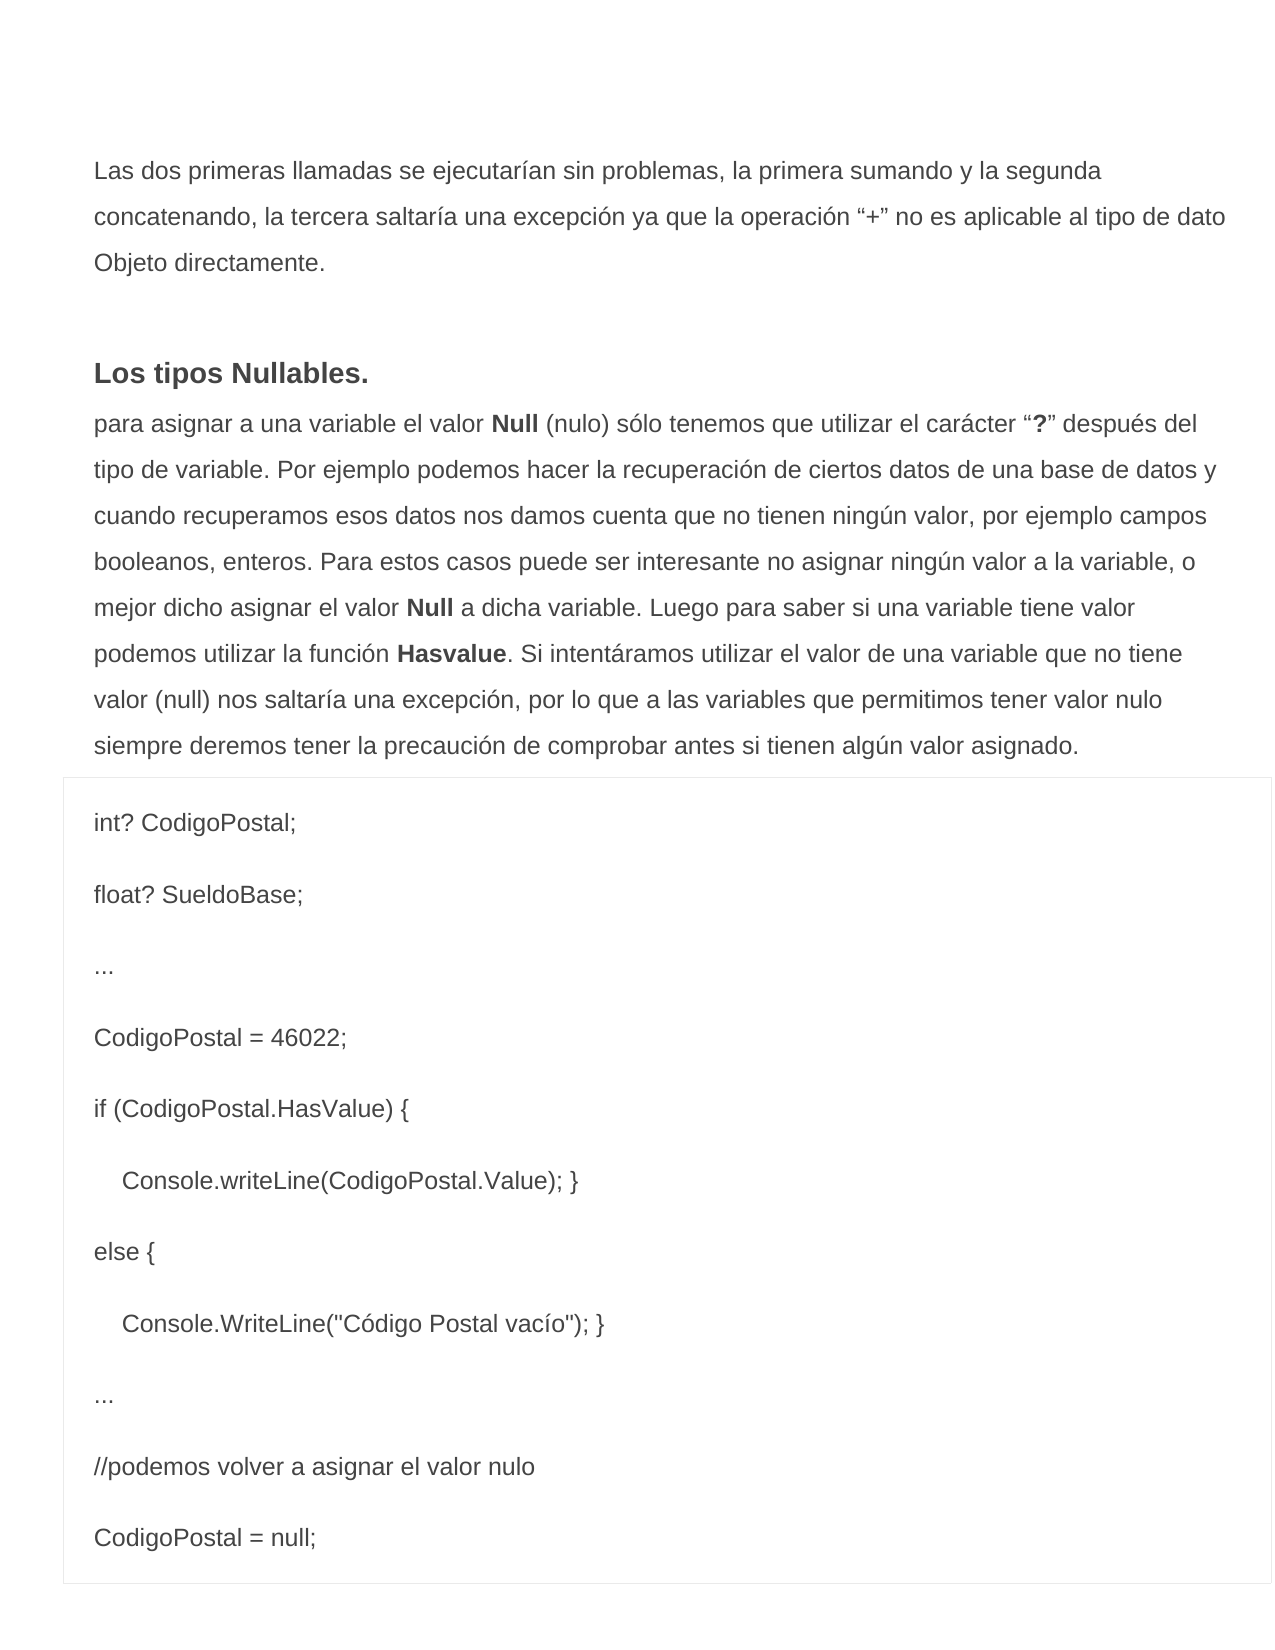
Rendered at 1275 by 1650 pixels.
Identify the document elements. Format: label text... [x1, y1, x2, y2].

text CodigoPostal = null; [64, 1492, 1271, 1583]
text Los tipos Nullables. [94, 356, 1239, 389]
text if (CodigoPostal.HasValue) { [64, 1063, 1271, 1123]
text para asignar a una variable el valor Null (nulo) sólo tenemos que utilizar el carácter “?” después del tipo de variable. Por ejemplo podemos hacer la recuperación de ciertos datos de una base de datos y cuando recuperamos esos datos nos damos cuenta que no tienen ningún valor, por ejemplo campos booleanos, enteros. Para estos casos puede ser interesante no asignar ningún valor a la variable, o mejor dicho asignar el valor Null a dicha variable. Luego para saber si una variable tiene valor podemos utilizar la función Hasvalue. Si intentáramos utilizar el valor de una variable que no tiene valor (null) nos saltaría una excepción, por lo que a las variables que permitimos tener valor nulo siempre deremos tener la precaución de comprobar antes si tienen algún valor asignado. [94, 409, 1239, 760]
text CodigoPostal = 46022; [64, 991, 1271, 1051]
text Console.writeLine(CodigoPostal.Value); } [64, 1134, 1271, 1194]
text float? SueldoBase; [64, 848, 1271, 908]
text //podemos volver a asignar el valor nulo [64, 1420, 1271, 1480]
text Las dos primeras llamadas se ejecutarían sin problemas, la primera sumando y la segunda concatenando, la tercera saltaría una excepción ya que la operación “+” no es aplicable al tipo de dato Objeto directamente. [94, 156, 1239, 277]
text ... [64, 920, 1271, 980]
text int? CodigoPostal; [64, 778, 1271, 837]
text else { [64, 1206, 1271, 1266]
text ... [64, 1349, 1271, 1409]
text Console.WriteLine("Código Postal vacío"); } [64, 1277, 1271, 1337]
